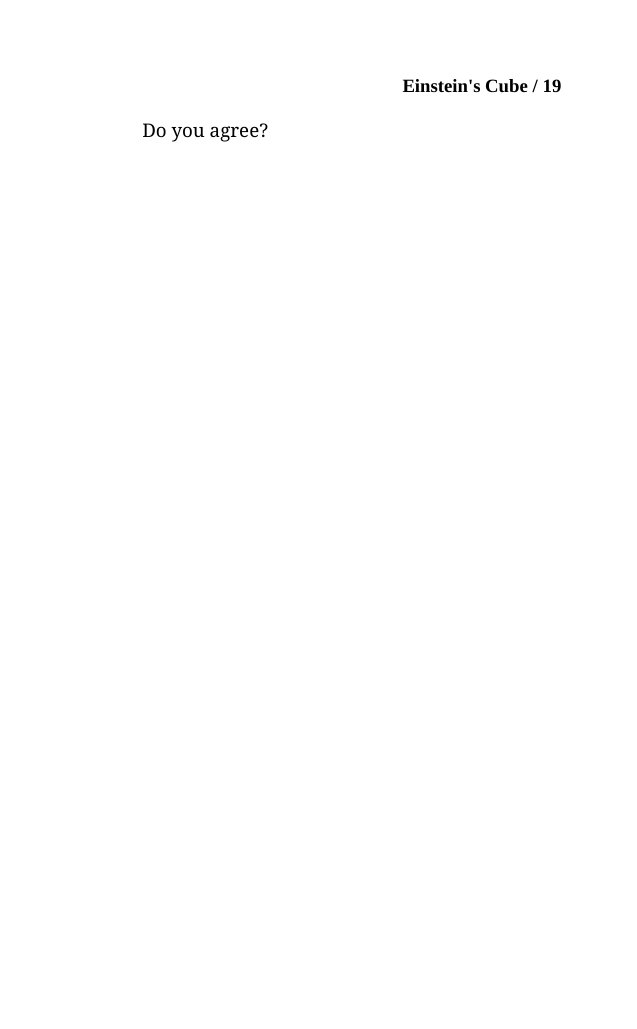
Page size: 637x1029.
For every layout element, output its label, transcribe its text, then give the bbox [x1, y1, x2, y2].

text Do you agree? [112, 117, 561, 143]
